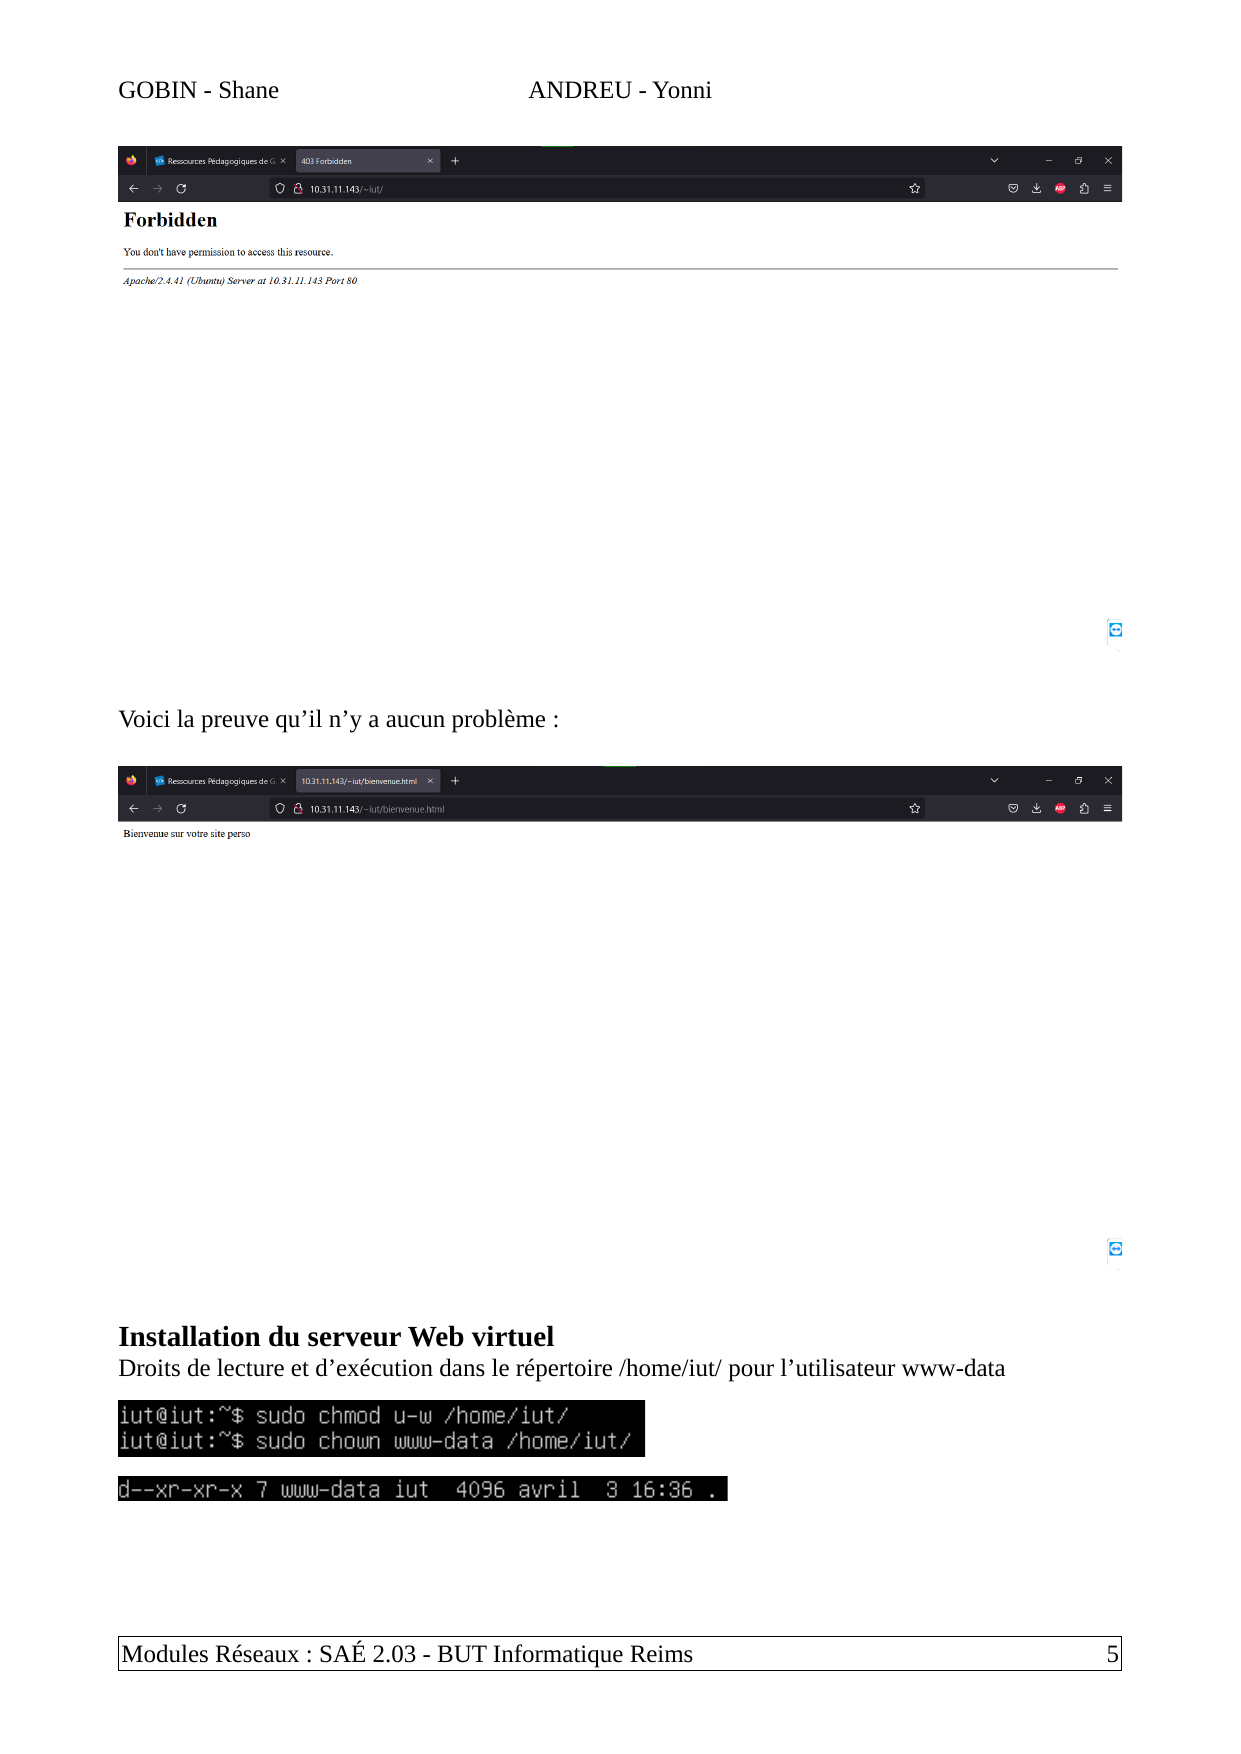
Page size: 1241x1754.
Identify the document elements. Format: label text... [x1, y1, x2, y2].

text Voici la preuve qu’il n’y a aucun problème : [118, 704, 1122, 733]
text Droits de lecture et d’exécution dans le répertoire /home/iut/ pour l’utilisateur www-data [118, 1353, 1122, 1382]
subtitle Installation du serveur Web virtuel [118, 1319, 1122, 1353]
